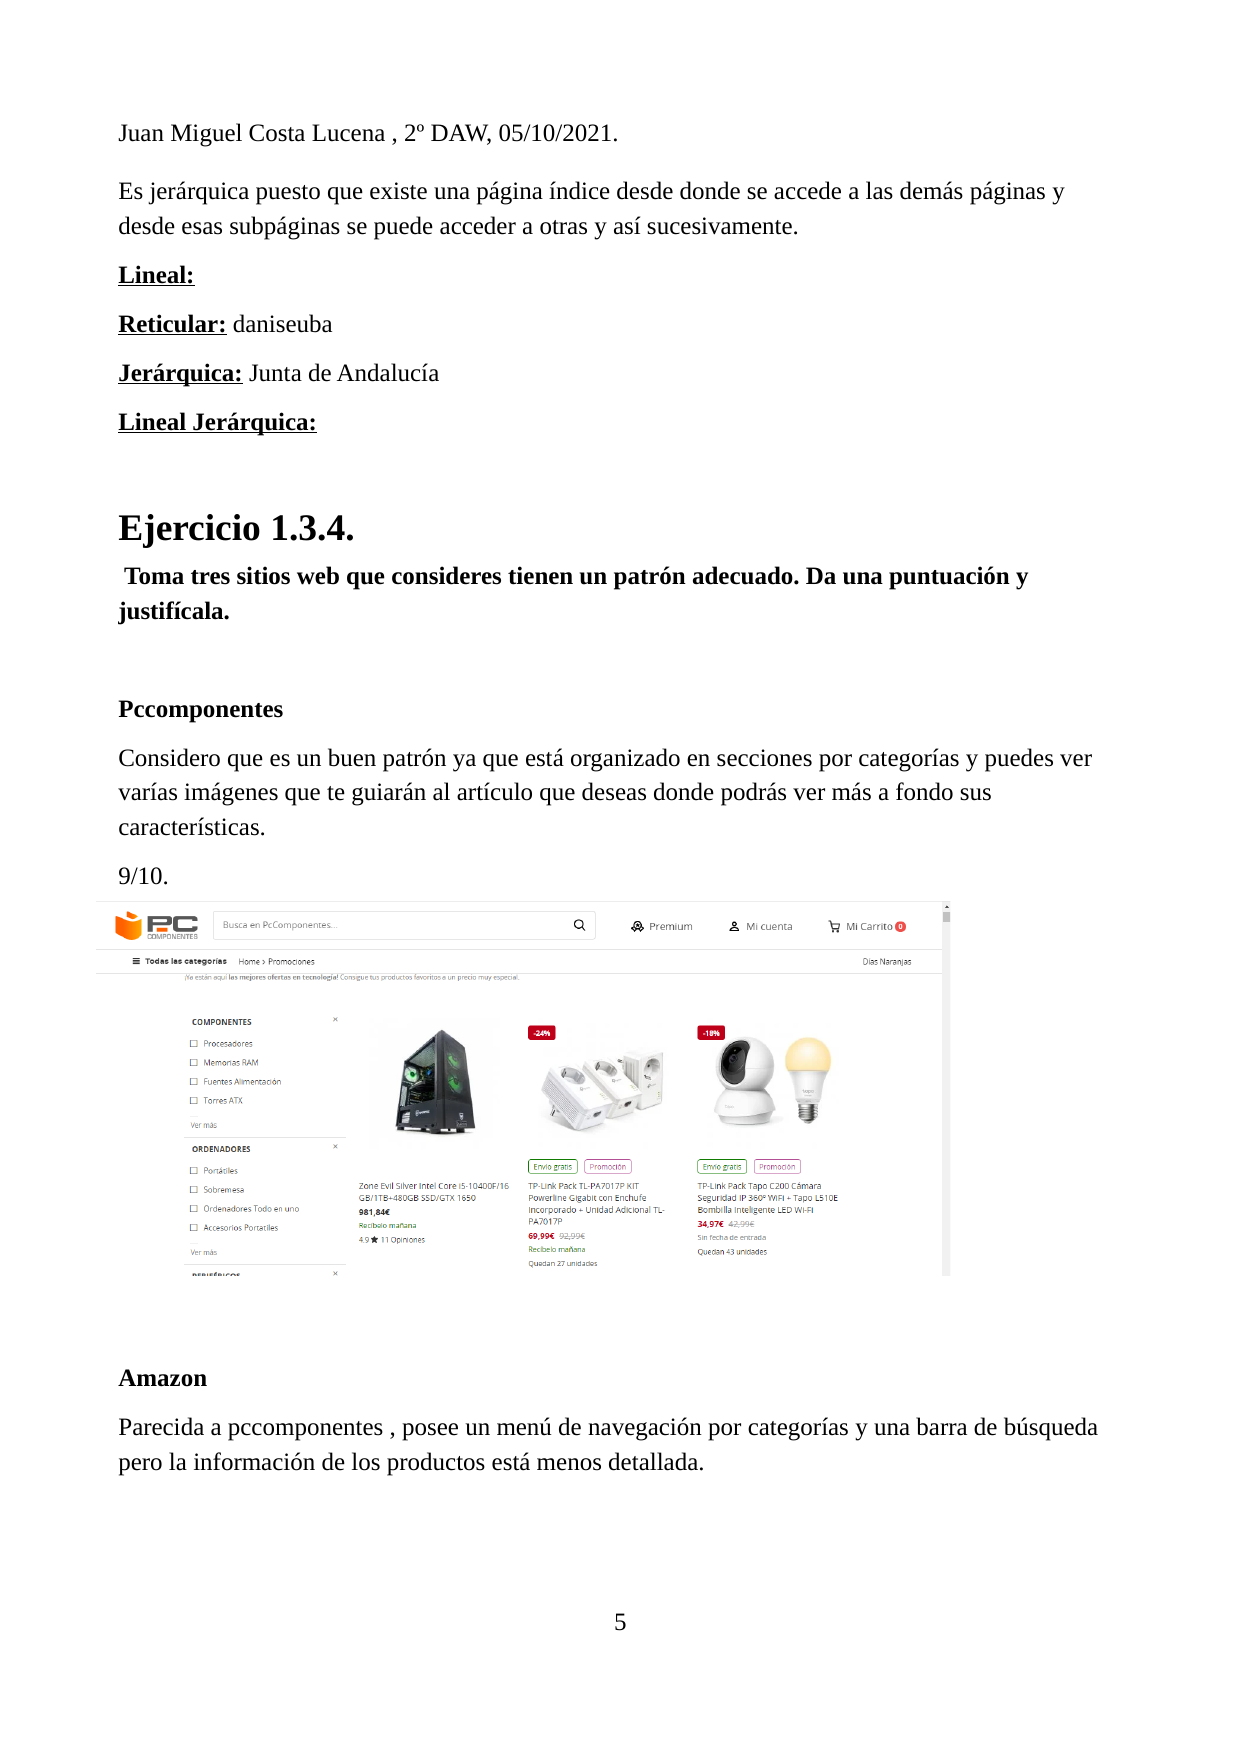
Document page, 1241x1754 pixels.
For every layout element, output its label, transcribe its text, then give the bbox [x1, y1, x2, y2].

text Lineal Jerárquica: [118, 407, 1122, 436]
text 9/10. [118, 861, 1122, 890]
text Parecida a pccomponentes , posee un menú de navegación por categorías y una barra de búsqueda pero la información de los productos está menos detallada. [118, 1412, 1122, 1475]
text Es jerárquica puesto que existe una página índice desde donde se accede a las demás páginas y desde esas subpáginas se puede acceder a otras y así sucesivamente. [118, 176, 1122, 239]
text Jerárquica: Junta de Andalucía [118, 358, 1122, 387]
text Reticular: daniseuba [118, 309, 1122, 338]
picture [96, 900, 951, 1276]
subtitle Ejercicio 1.3.4. [118, 477, 1122, 549]
text Lineal: [118, 260, 1122, 289]
text Amazon [118, 1363, 1122, 1392]
text Toma tres sitios web que consideres tienen un patrón adecuado. Da una puntuación y justifícala. [118, 561, 1122, 624]
text Considero que es un buen patrón ya que está organizado en secciones por categorías y puedes ver varías imágenes que te guiarán al artículo que deseas donde podrás ver más a fondo sus características. [118, 743, 1122, 841]
text Pccomponentes [118, 694, 1122, 723]
